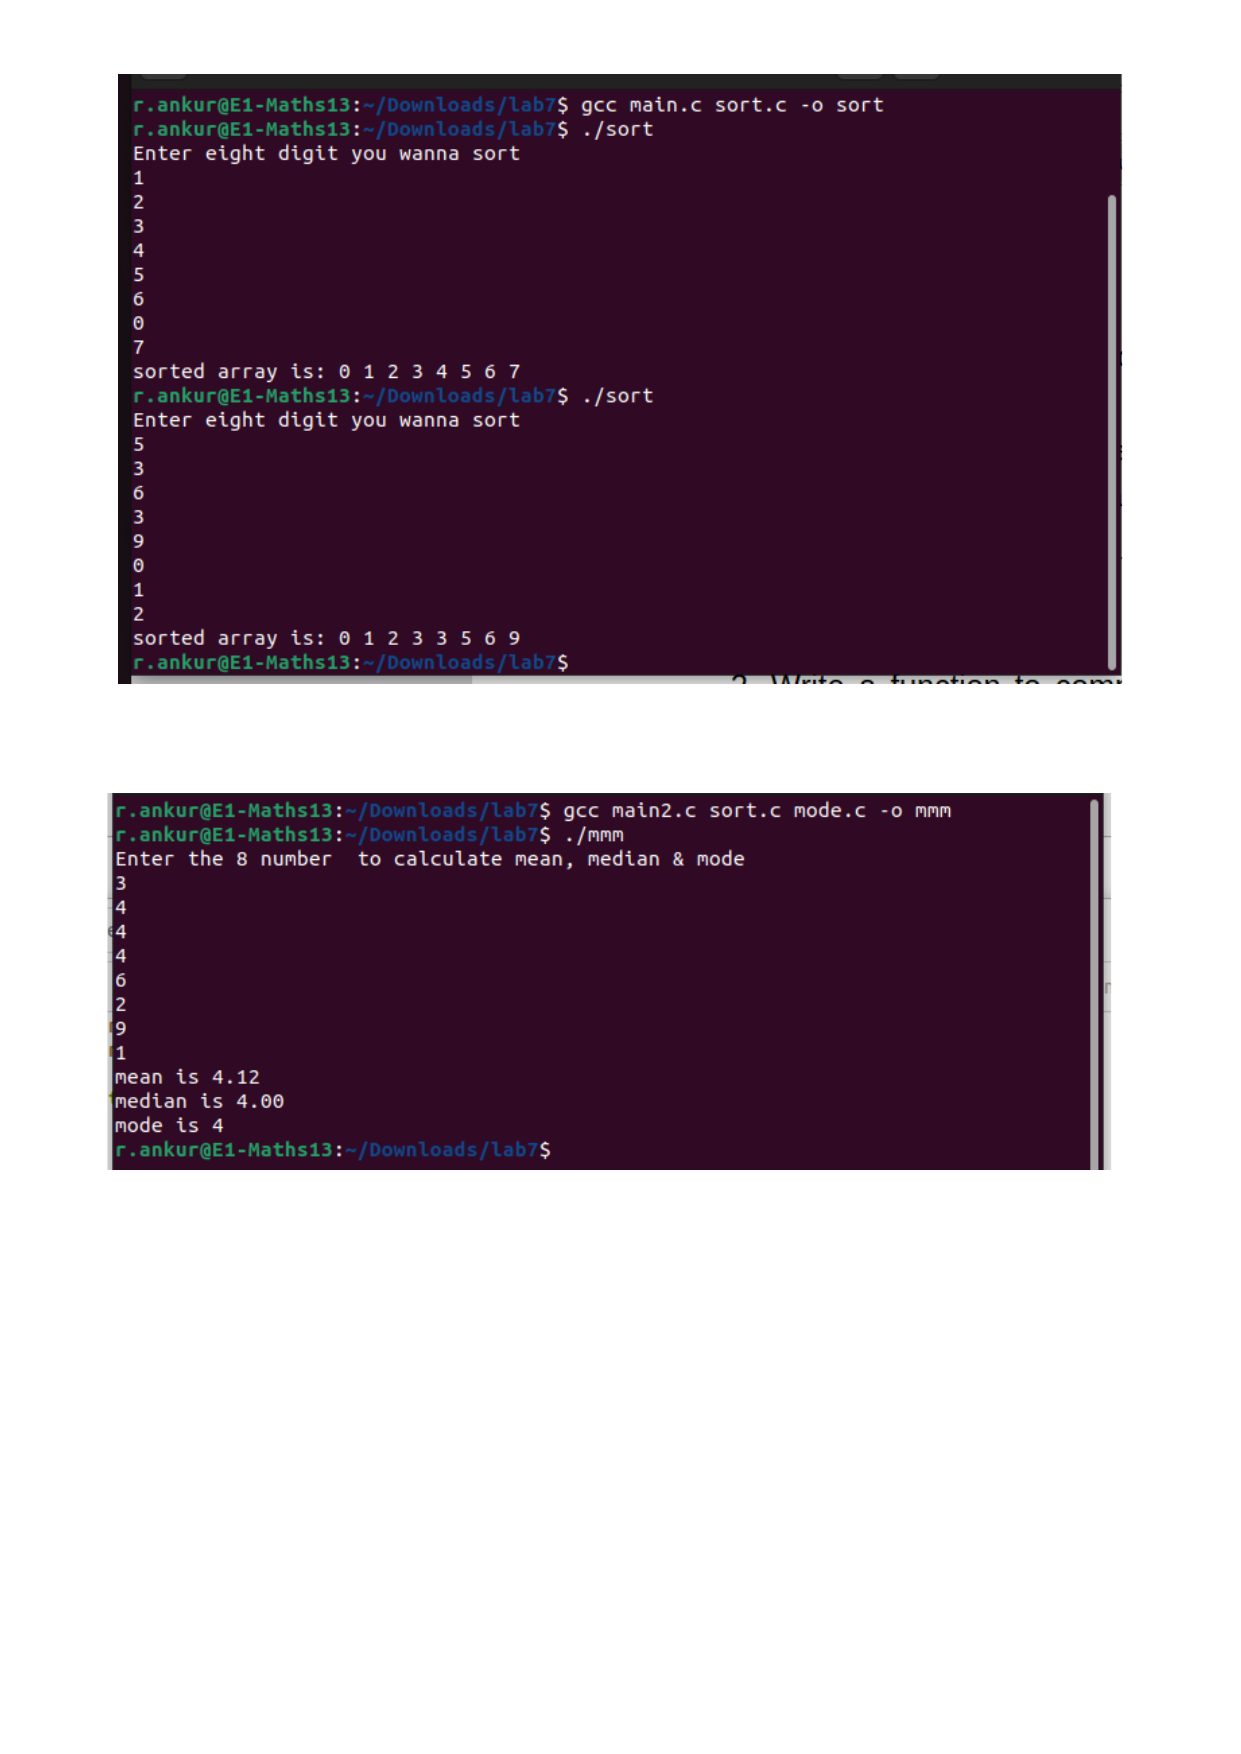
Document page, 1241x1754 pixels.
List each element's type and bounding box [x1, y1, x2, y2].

picture [118, 74, 1123, 684]
picture [107, 793, 1112, 1170]
